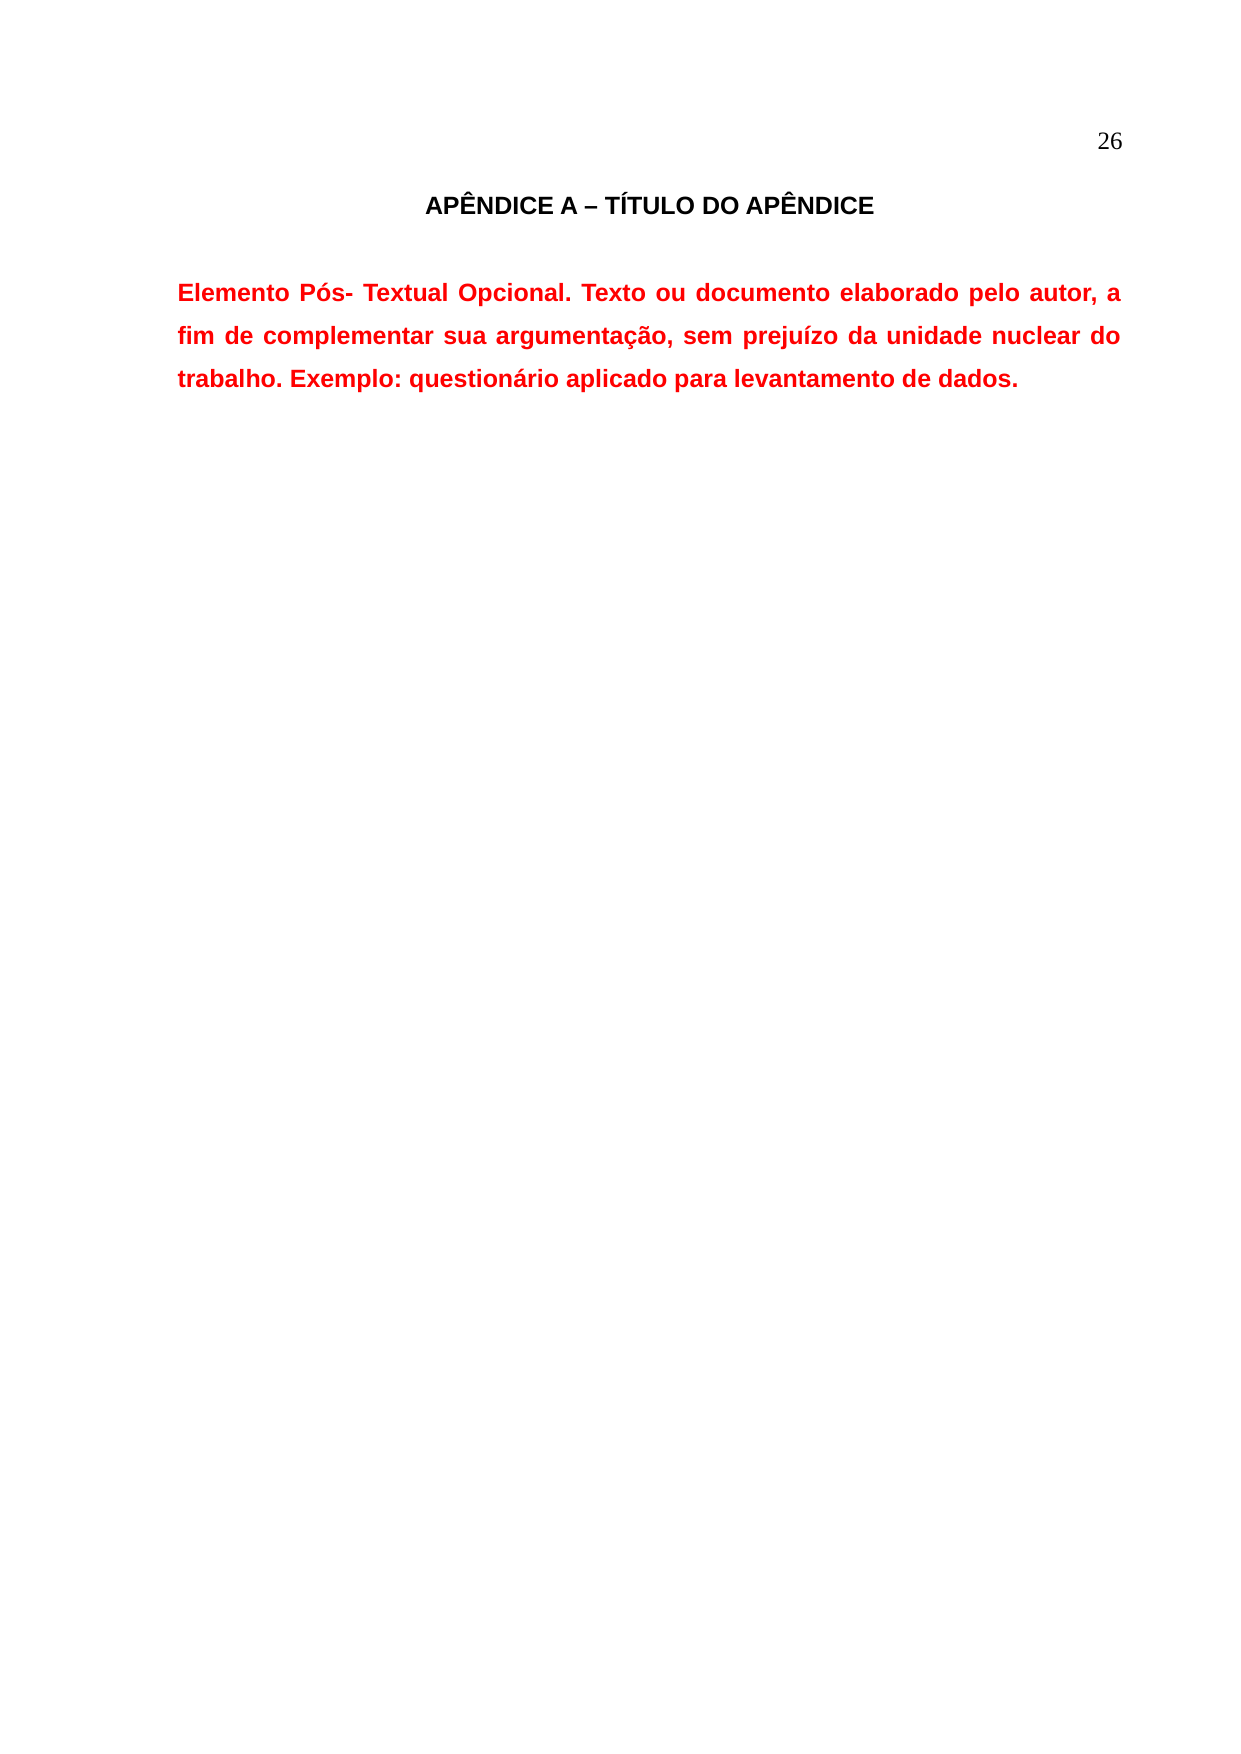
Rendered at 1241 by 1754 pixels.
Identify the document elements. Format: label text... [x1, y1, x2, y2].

text APÊNDICE A – TÍTULO DO APÊNDICE [177, 191, 1122, 220]
text Elemento Pós- Textual Opcional. Texto ou documento elaborado pelo autor, a fim de complementar sua argumentação, sem prejuízo da unidade nuclear do trabalho. Exemplo: questionário aplicado para levantamento de dados. [177, 277, 1122, 392]
